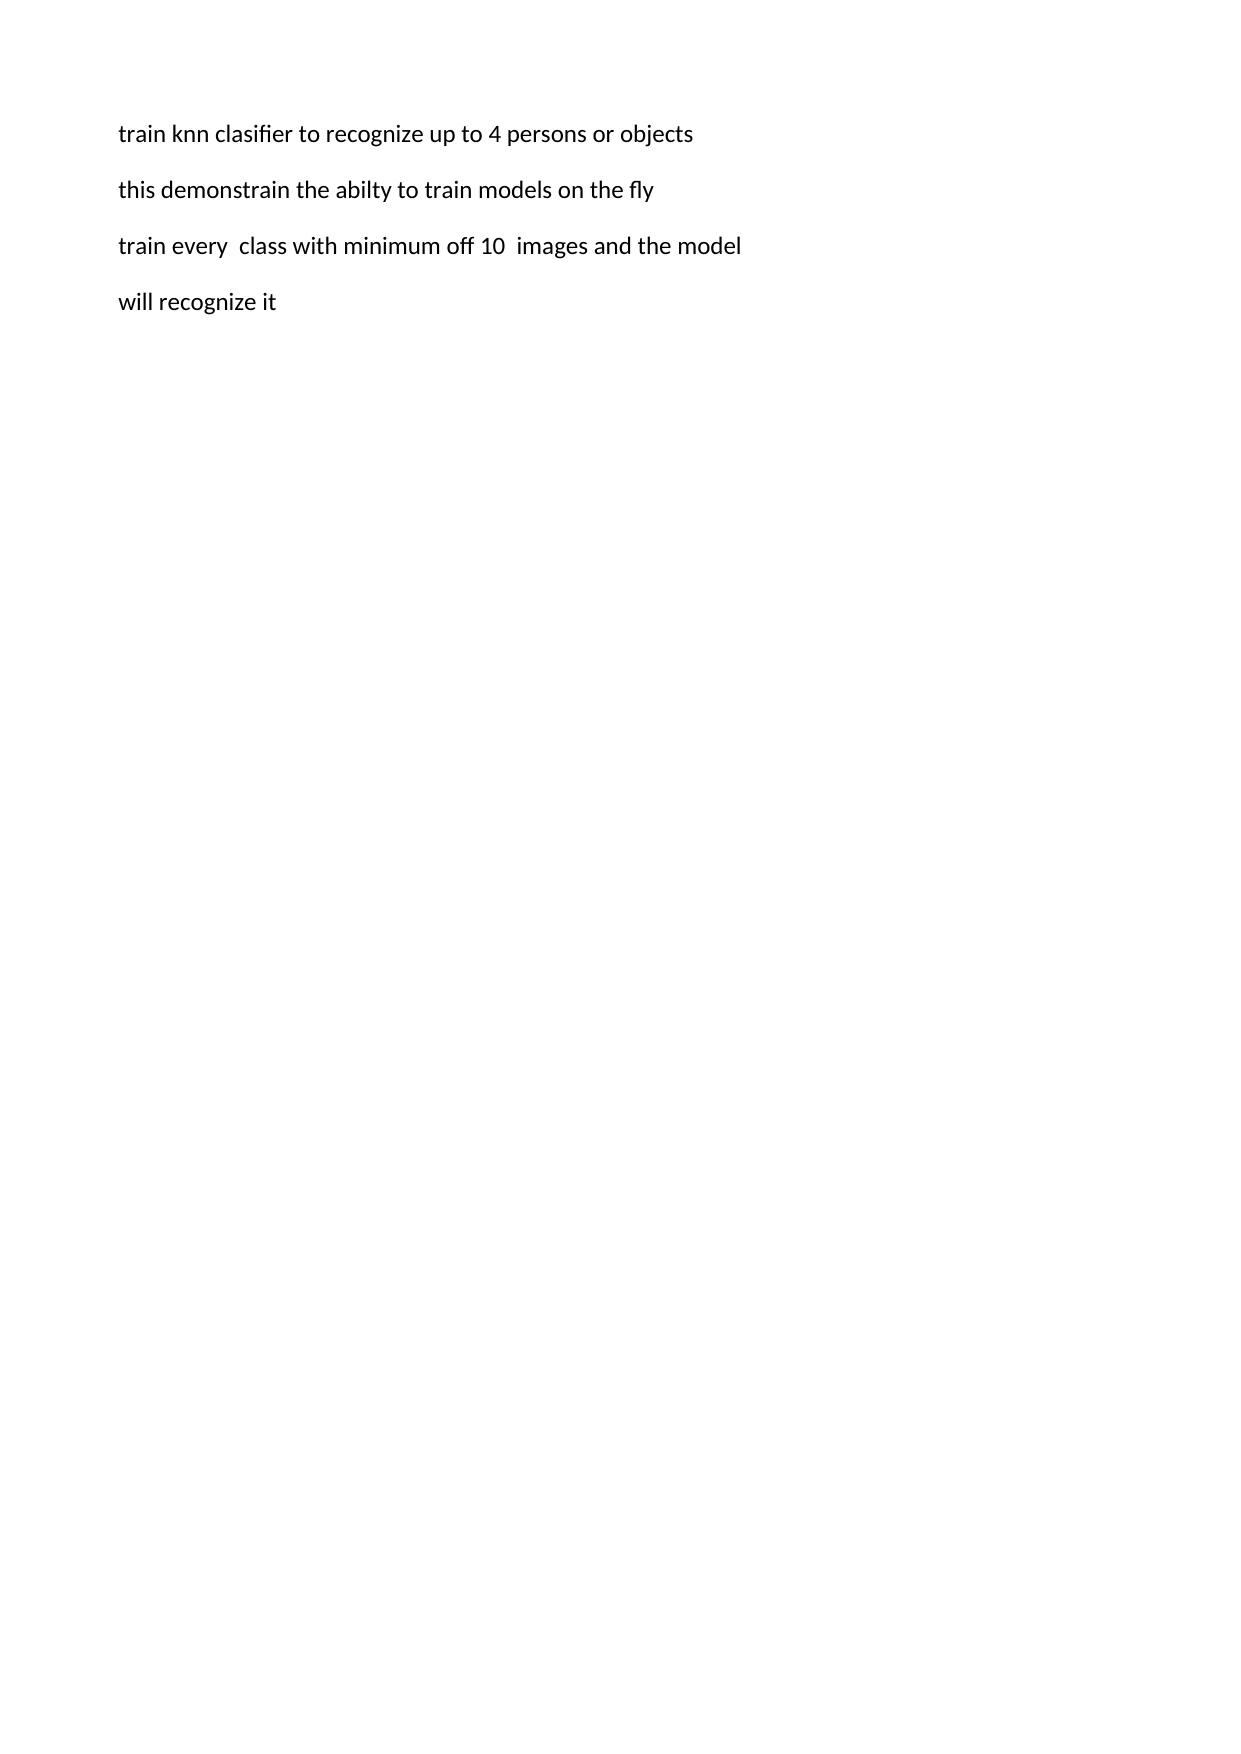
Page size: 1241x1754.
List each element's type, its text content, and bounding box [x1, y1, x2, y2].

text this demonstrain the abilty to train models on the fly [118, 174, 1122, 204]
text train every class with minimum off 10 images and the model [118, 230, 1122, 260]
text train knn clasifier to recognize up to 4 persons or objects [118, 118, 1122, 149]
text will recognize it [118, 286, 1122, 316]
